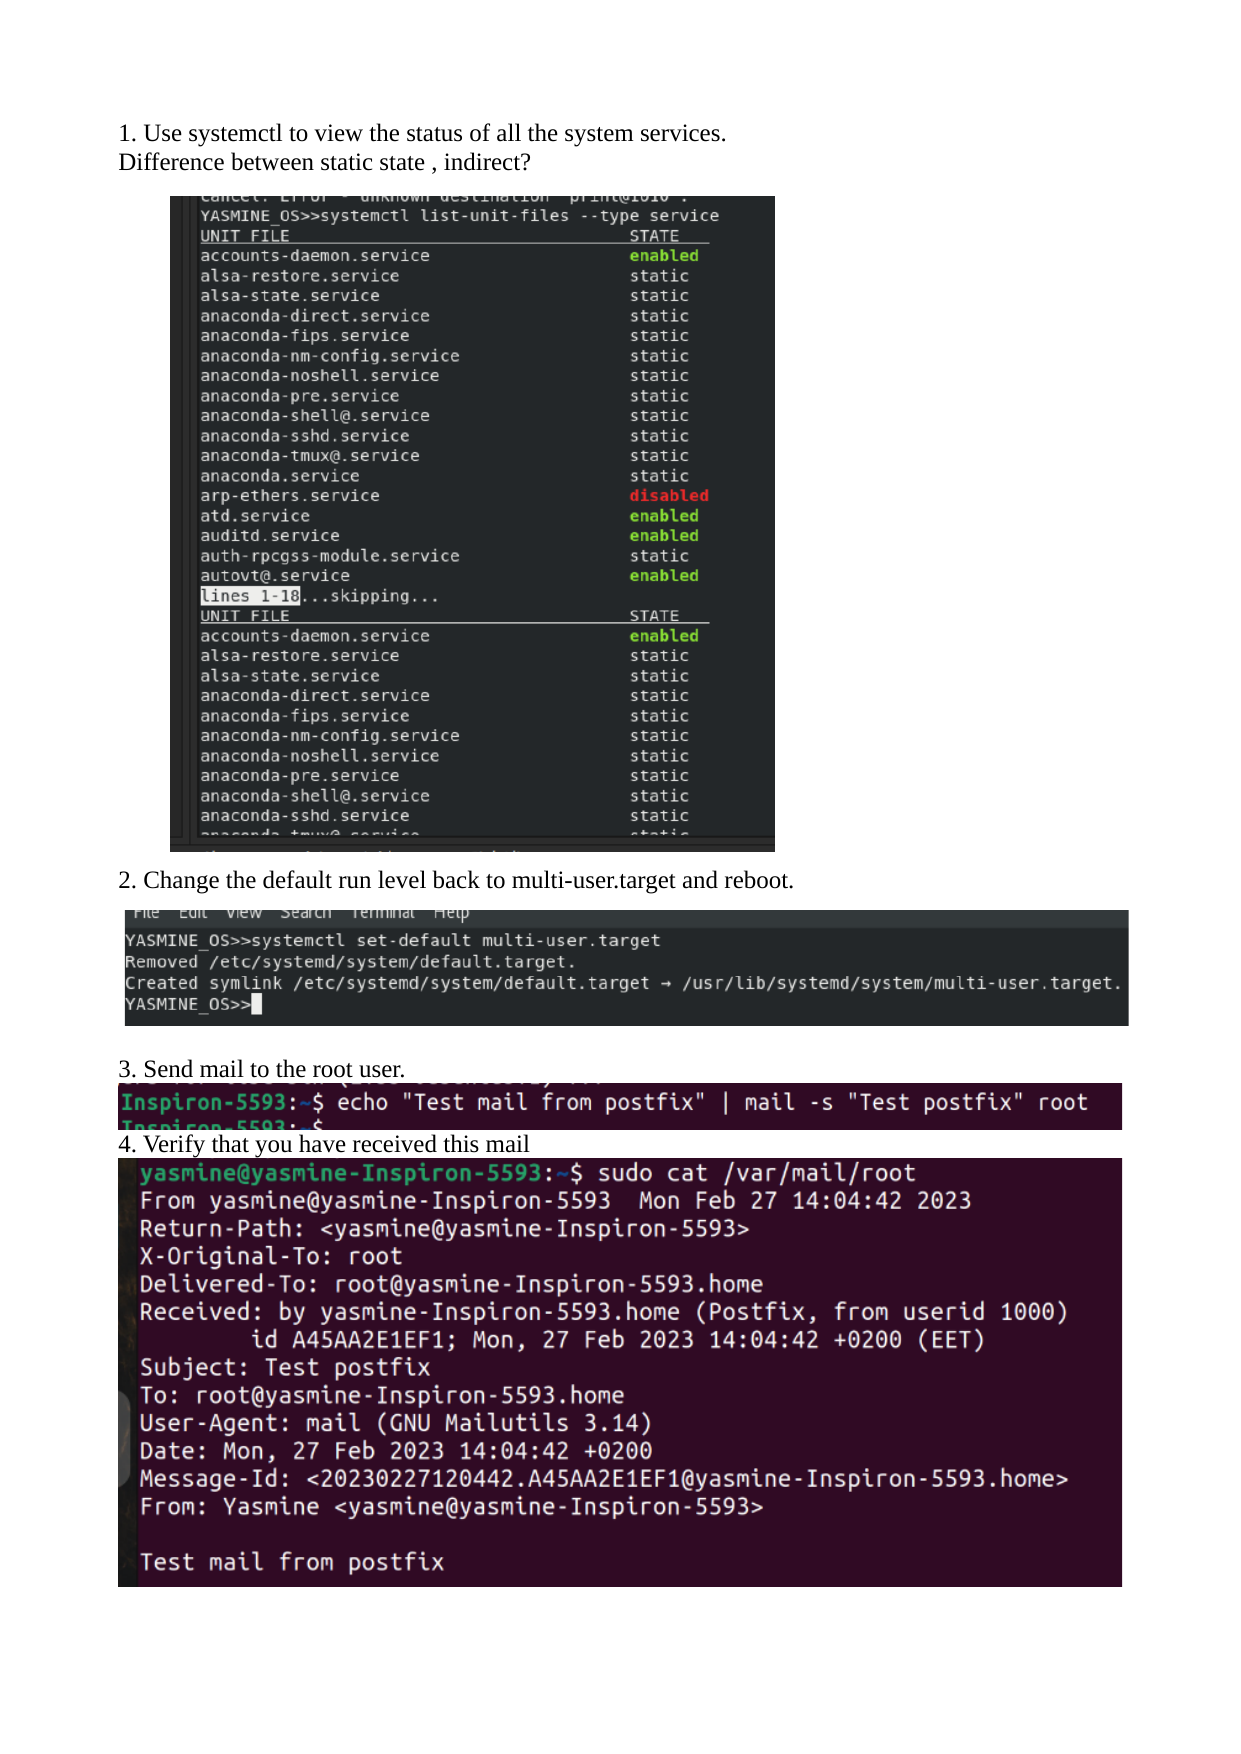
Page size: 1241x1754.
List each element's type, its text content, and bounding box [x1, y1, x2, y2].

picture [124, 910, 1129, 1026]
text 2. Change the default run level back to multi-user.target and reboot. [118, 866, 1122, 894]
picture [118, 1083, 1123, 1130]
picture [118, 1158, 1123, 1587]
picture [170, 196, 775, 852]
text 4. Verify that you have received this mail [118, 1130, 1122, 1158]
text 3. Send mail to the root user. [118, 1054, 1122, 1083]
text Difference between static state , indirect? [118, 147, 1122, 176]
text 1. Use systemctl to view the status of all the system services. [118, 118, 1122, 147]
